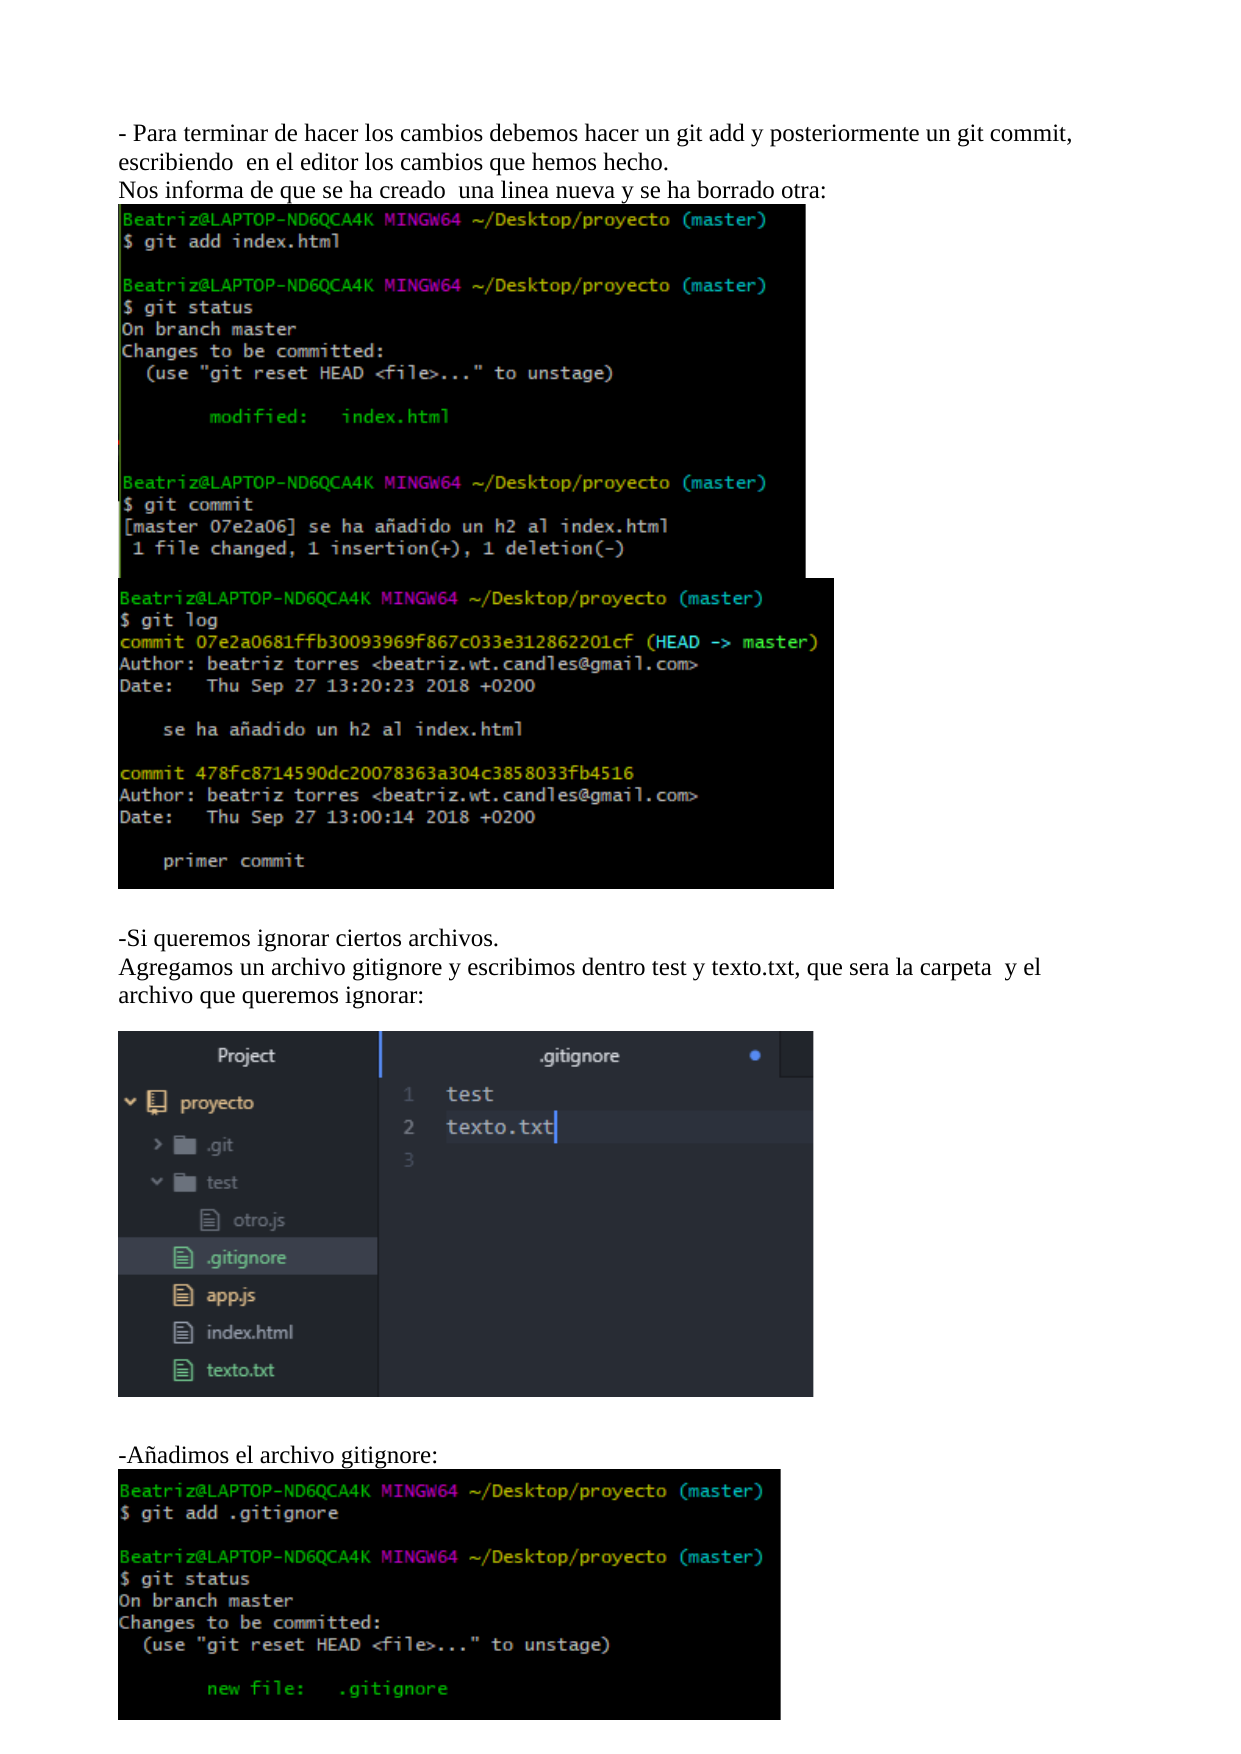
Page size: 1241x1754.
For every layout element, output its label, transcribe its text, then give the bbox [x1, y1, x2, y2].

picture [118, 1469, 781, 1720]
text Agregamos un archivo gitignore y escribimos dentro test y texto.txt, que sera la carpeta y el archivo que queremos ignorar: [118, 952, 1122, 1009]
text -Si queremos ignorar ciertos archivos. [118, 923, 1122, 952]
text -Añadimos el archivo gitignore: [118, 1441, 1122, 1469]
picture [118, 204, 834, 889]
text Nos informa de que se ha creado una linea nueva y se ha borrado otra: [118, 176, 1122, 204]
text - Para terminar de hacer los cambios debemos hacer un git add y posteriormente un git commit, escribiendo en el editor los cambios que hemos hecho. [118, 118, 1122, 176]
picture [118, 1031, 814, 1397]
